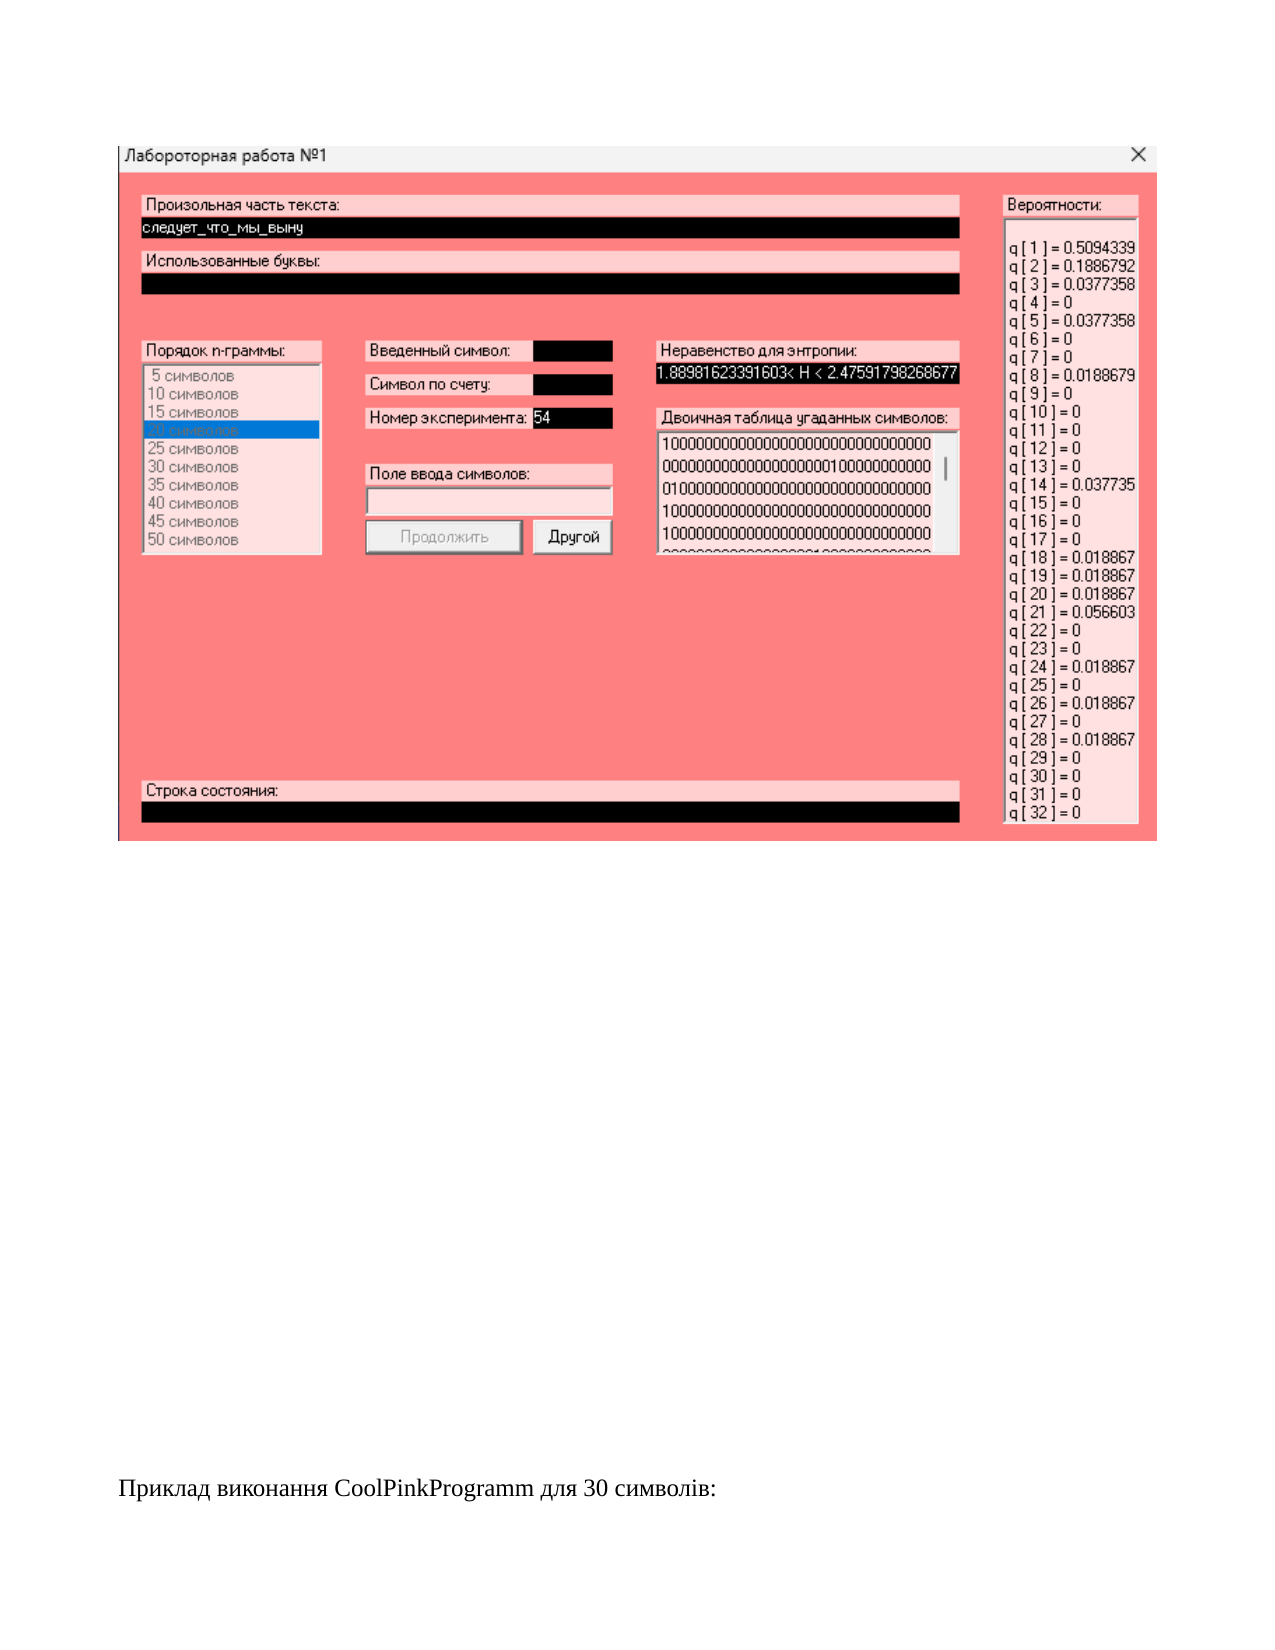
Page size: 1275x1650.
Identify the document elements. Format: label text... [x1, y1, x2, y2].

text Приклад виконання CoolPinkProgramm для 30 символів: [118, 1473, 1157, 1501]
picture [118, 146, 1157, 841]
